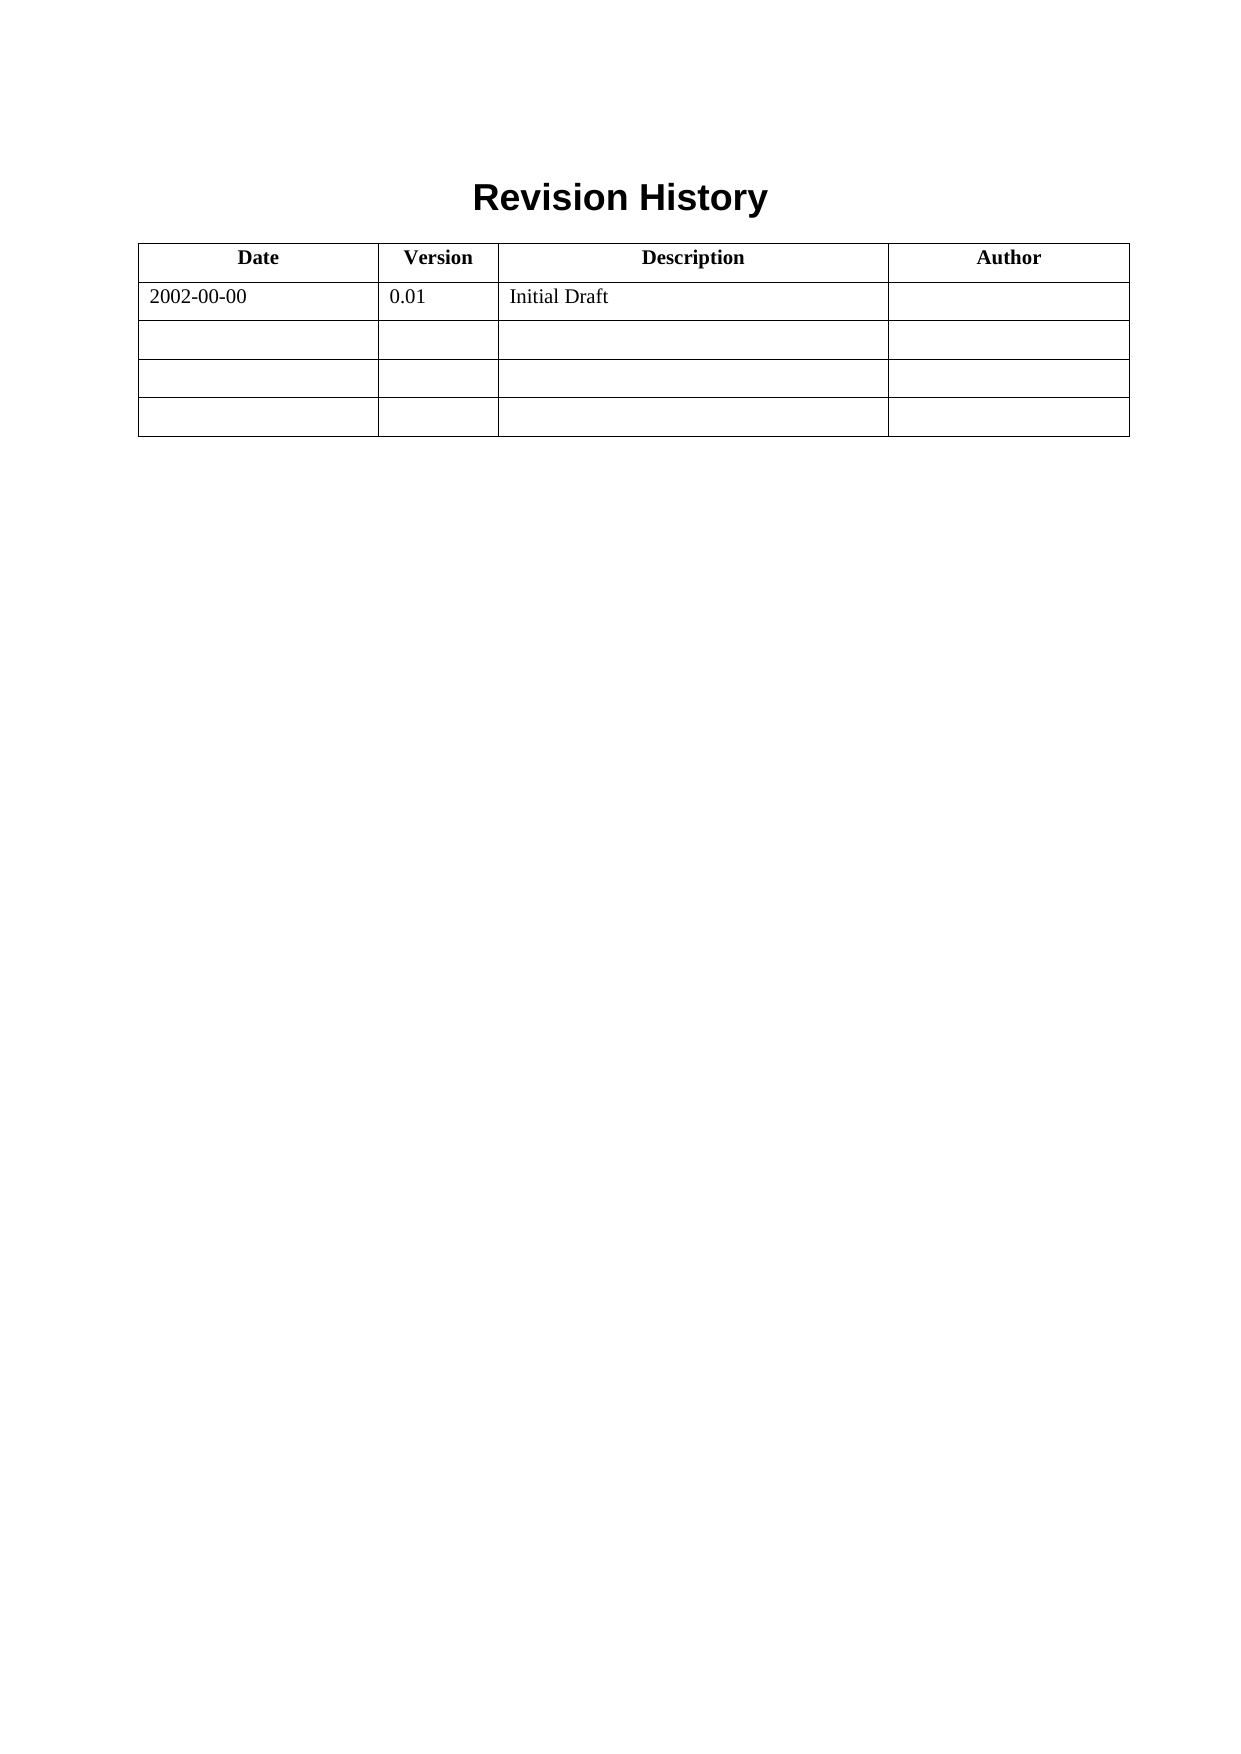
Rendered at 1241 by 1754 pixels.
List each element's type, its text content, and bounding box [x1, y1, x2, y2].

table_cell [379, 398, 498, 436]
table_cell Initial Draft [499, 283, 888, 320]
table_cell [379, 360, 498, 397]
table_cell 2002-00-00 [139, 283, 378, 320]
table_cell [889, 283, 1129, 320]
table_header Date [139, 244, 378, 282]
table_cell [139, 398, 378, 436]
table_cell [499, 321, 888, 359]
table_cell [889, 360, 1129, 397]
table_cell [139, 360, 378, 397]
table_cell [889, 321, 1129, 359]
table_header Author [889, 244, 1129, 282]
table_cell [139, 321, 378, 359]
table_header Version [379, 244, 498, 282]
title Revision History [150, 175, 1090, 218]
table_cell [889, 398, 1129, 436]
table_header Description [499, 244, 888, 282]
table_cell [499, 360, 888, 397]
table_cell 0.01 [379, 283, 498, 320]
table_cell [499, 398, 888, 436]
table_cell [379, 321, 498, 359]
